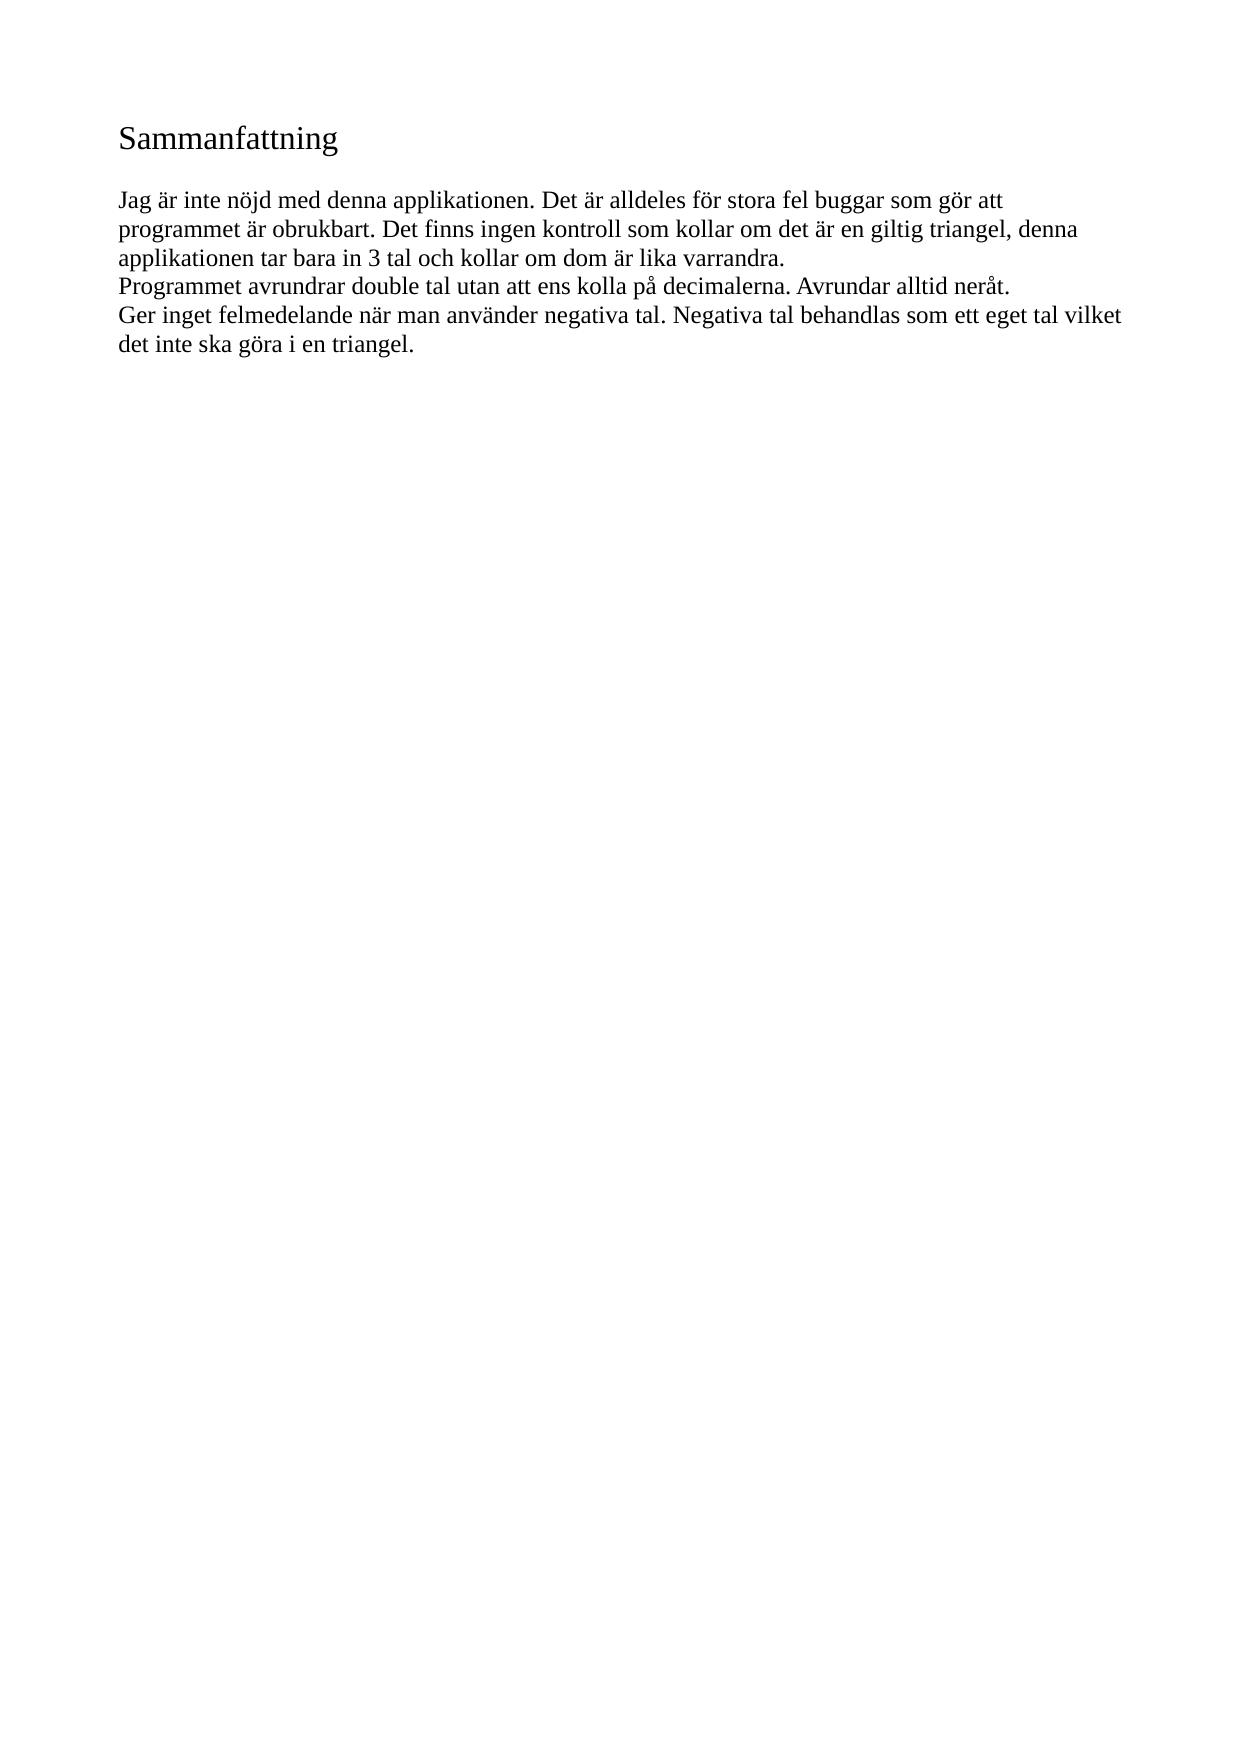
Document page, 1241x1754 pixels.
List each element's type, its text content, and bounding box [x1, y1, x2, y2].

text Sammanfattning [118, 118, 1122, 156]
text Programmet avrundrar double tal utan att ens kolla på decimalerna. Avrundar alltid neråt. [118, 271, 1122, 300]
text Jag är inte nöjd med denna applikationen. Det är alldeles för stora fel buggar som gör att programmet är obrukbart. Det finns ingen kontroll som kollar om det är en giltig triangel, denna applikationen tar bara in 3 tal och kollar om dom är lika varrandra. [118, 185, 1122, 271]
text Ger inget felmedelande när man använder negativa tal. Negativa tal behandlas som ett eget tal vilket det inte ska göra i en triangel. [118, 300, 1122, 358]
